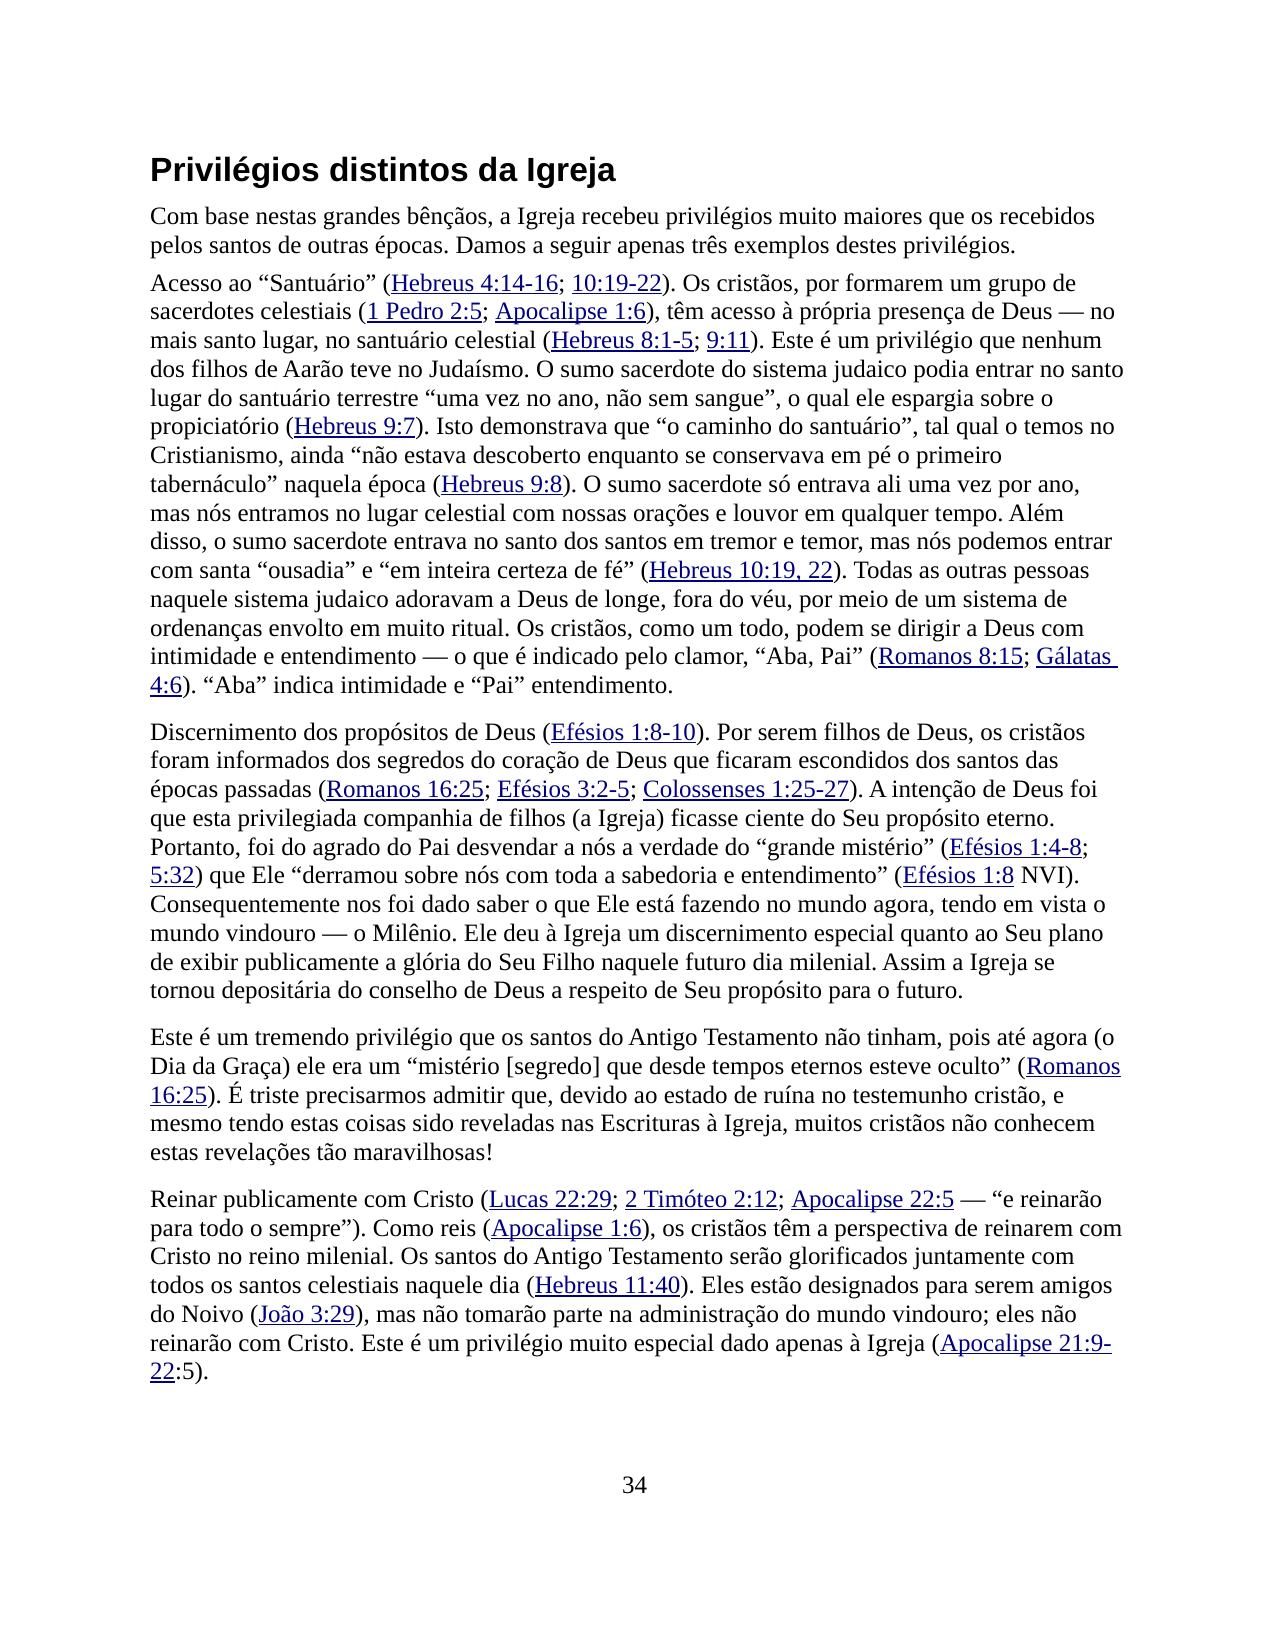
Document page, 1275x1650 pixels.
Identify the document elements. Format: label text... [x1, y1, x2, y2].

text Acesso ao “Santuário” (Hebreus 4:14-16; 10:19-22). Os cristãos, por formarem um grupo de sacerdotes celestiais (1 Pedro 2:5; Apocalipse 1:6), têm acesso à própria presença de Deus — no mais santo lugar, no santuário celestial (Hebreus 8:1-5; 9:11). Este é um privilégio que nenhum dos filhos de Aarão teve no Judaísmo. O sumo sacerdote do sistema judaico podia entrar no santo lugar do santuário terrestre “uma vez no ano, não sem sangue”, o qual ele espargia sobre o propiciatório (Hebreus 9:7). Isto demonstrava que “o caminho do santuário”, tal qual o temos no Cristianismo, ainda “não estava descoberto enquanto se conservava em pé o primeiro tabernáculo” naquela época (Hebreus 9:8). O sumo sacerdote só entrava ali uma vez por ano, mas nós entramos no lugar celestial com nossas orações e louvor em qualquer tempo. Além disso, o sumo sacerdote entrava no santo dos santos em tremor e temor, mas nós podemos entrar com santa “ousadia” e “em inteira certeza de fé” (Hebreus 10:19, 22). Todas as outras pessoas naquele sistema judaico adoravam a Deus de longe, fora do véu, por meio de um sistema de ordenanças envolto em muito ritual. Os cristãos, como um todo, podem se dirigir a Deus com intimidade e entendimento — o que é indicado pelo clamor, “Aba, Pai” (Romanos 8:15; Gálatas 4:6). “Aba” indica intimidade e “Pai” entendimento. [150, 268, 1125, 699]
text Reinar publicamente com Cristo (Lucas 22:29; 2 Timóteo 2:12; Apocalipse 22:5 — “e reinarão para todo o sempre”). Como reis (Apocalipse 1:6), os cristãos têm a perspectiva de reinarem com Cristo no reino milenial. Os santos do Antigo Testamento serão glorificados juntamente com todos os santos celestiais naquele dia (Hebreus 11:40). Eles estão designados para serem amigos do Noivo (João 3:29), mas não tomarão parte na administração do mundo vindouro; eles não reinarão com Cristo. Este é um privilégio muito especial dado apenas à Igreja (Apocalipse 21:9-22:5). [150, 1184, 1125, 1385]
text Com base nestas grandes bênçãos, a Igreja recebeu privilégios muito maiores que os recebidos pelos santos de outras épocas. Damos a seguir apenas três exemplos destes privilégios. [150, 201, 1125, 259]
subtitle Privilégios distintos da Igreja [150, 150, 1125, 189]
text Discernimento dos propósitos de Deus (Efésios 1:8-10). Por serem filhos de Deus, os cristãos foram informados dos segredos do coração de Deus que ficaram escondidos dos santos das épocas passadas (Romanos 16:25; Efésios 3:2-5; Colossenses 1:25-27). A intenção de Deus foi que esta privilegiada companhia de filhos (a Igreja) ficasse ciente do Seu propósito eterno. Portanto, foi do agrado do Pai desvendar a nós a verdade do “grande mistério” (Efésios 1:4-8; 5:32) que Ele “derramou sobre nós com toda a sabedoria e entendimento” (Efésios 1:8 NVI). Consequentemente nos foi dado saber o que Ele está fazendo no mundo agora, tendo em vista o mundo vindouro — o Milênio. Ele deu à Igreja um discernimento especial quanto ao Seu plano de exibir publicamente a glória do Seu Filho naquele futuro dia milenial. Assim a Igreja se tornou depositária do conselho de Deus a respeito de Seu propósito para o futuro. [150, 717, 1125, 1004]
text Este é um tremendo privilégio que os santos do Antigo Testamento não tinham, pois até agora (o Dia da Graça) ele era um “mistério [segredo] que desde tempos eternos esteve oculto” (Romanos 16:25). É triste precisarmos admitir que, devido ao estado de ruína no testemunho cristão, e mesmo tendo estas coisas sido reveladas nas Escrituras à Igreja, muitos cristãos não conhecem estas revelações tão maravilhosas! [150, 1022, 1125, 1166]
